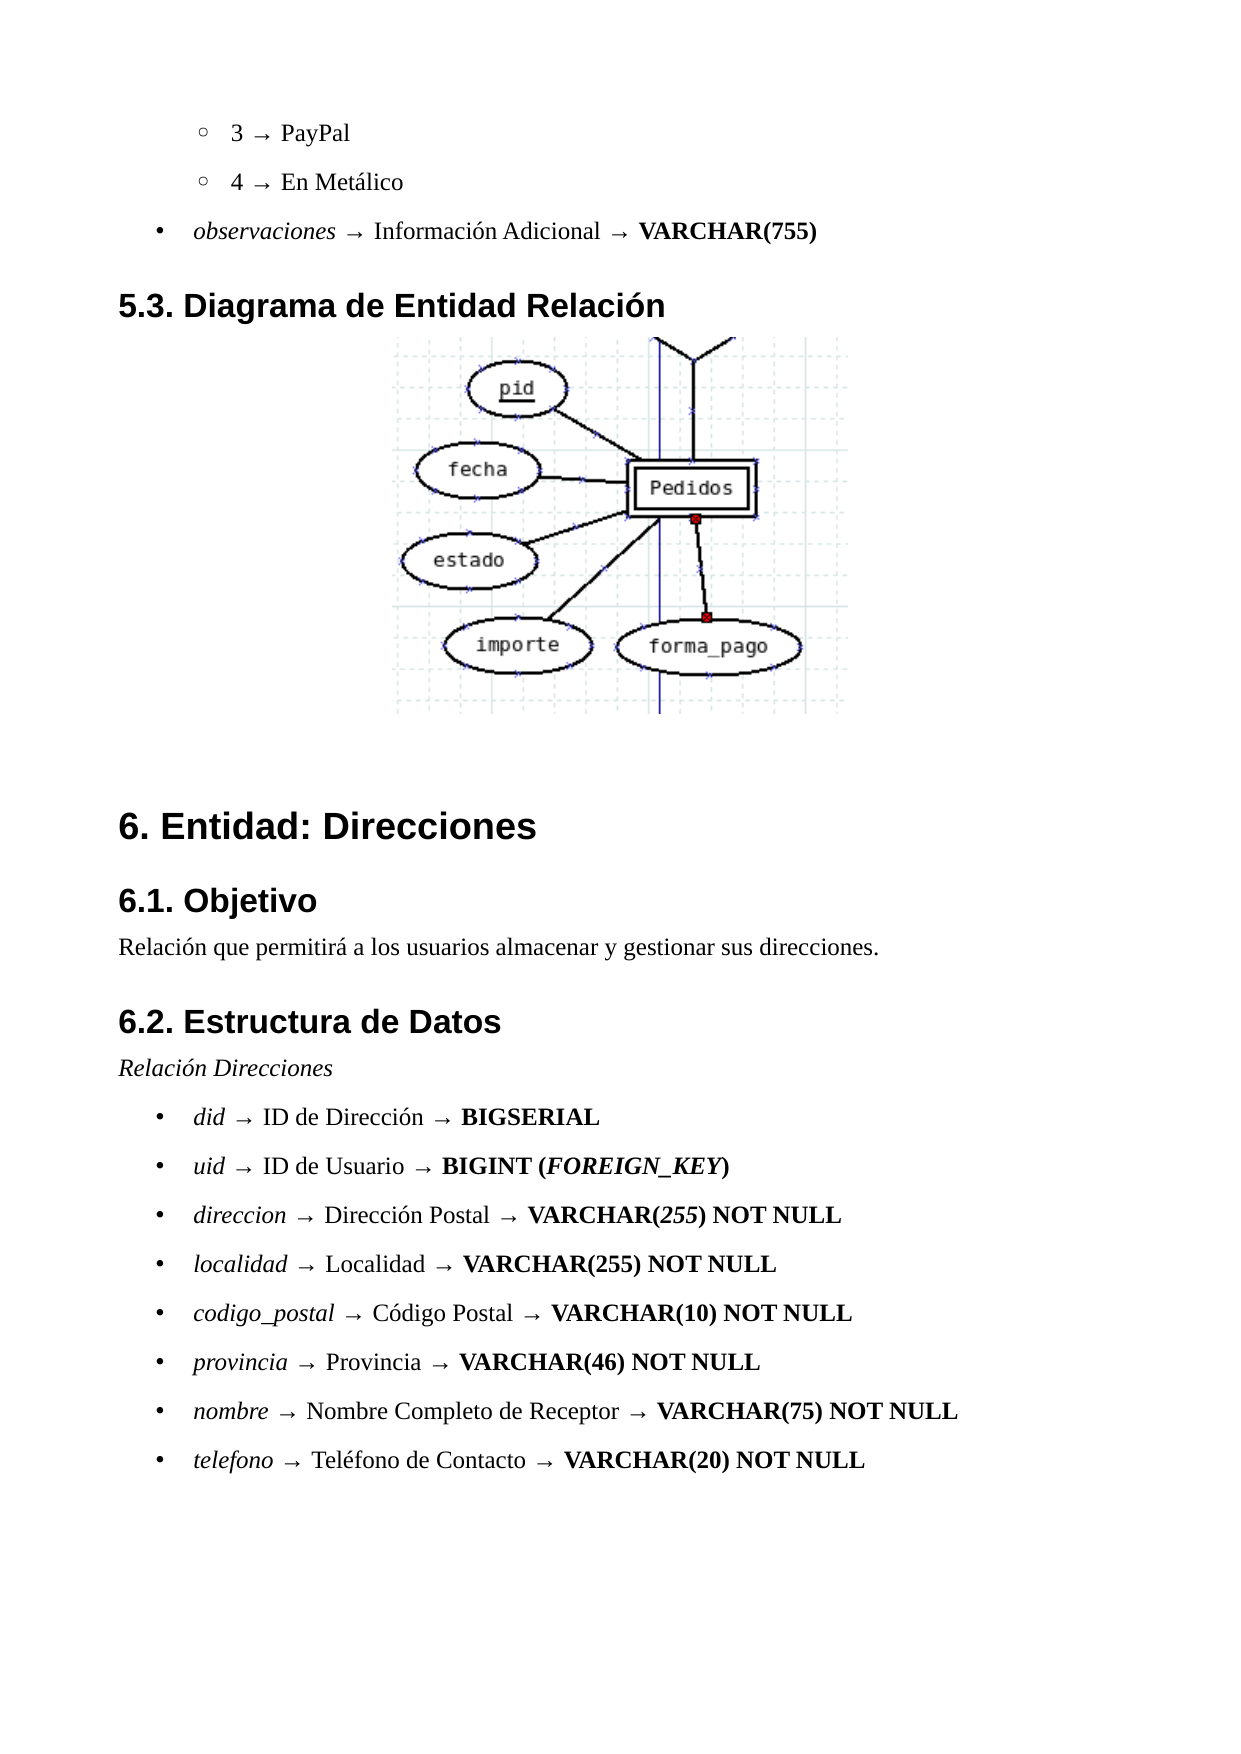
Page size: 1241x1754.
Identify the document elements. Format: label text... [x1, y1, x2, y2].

subtitle 6. Entidad: Direcciones [118, 804, 1122, 847]
list direccion → Dirección Postal → VARCHAR(255) NOT NULL [156, 1200, 1122, 1229]
subtitle 6.1. Objetivo [118, 881, 1122, 919]
list nombre → Nombre Completo de Receptor → VARCHAR(75) NOT NULL [156, 1396, 1122, 1425]
list codigo_postal → Código Postal → VARCHAR(10) NOT NULL [156, 1298, 1122, 1327]
list provincia → Provincia → VARCHAR(46) NOT NULL [156, 1347, 1122, 1376]
list did → ID de Dirección → BIGSERIAL [156, 1102, 1122, 1131]
list telefono → Teléfono de Contacto → VARCHAR(20) NOT NULL [156, 1446, 1122, 1474]
picture [392, 337, 849, 714]
text Relación Direcciones [118, 1053, 1122, 1082]
subtitle 5.3. Diagrama de Entidad Relación [118, 286, 1122, 325]
subtitle 6.2. Estructura de Datos [118, 1002, 1122, 1041]
list uid → ID de Usuario → BIGINT (FOREIGN_KEY) [156, 1151, 1122, 1180]
text Relación que permitirá a los usuarios almacenar y gestionar sus direcciones. [118, 932, 1122, 961]
list 3 → PayPal [193, 118, 1122, 147]
list localidad → Localidad → VARCHAR(255) NOT NULL [156, 1249, 1122, 1278]
list 4 → En Metálico [193, 167, 1122, 196]
list observaciones → Información Adicional → VARCHAR(755) [156, 216, 1122, 245]
